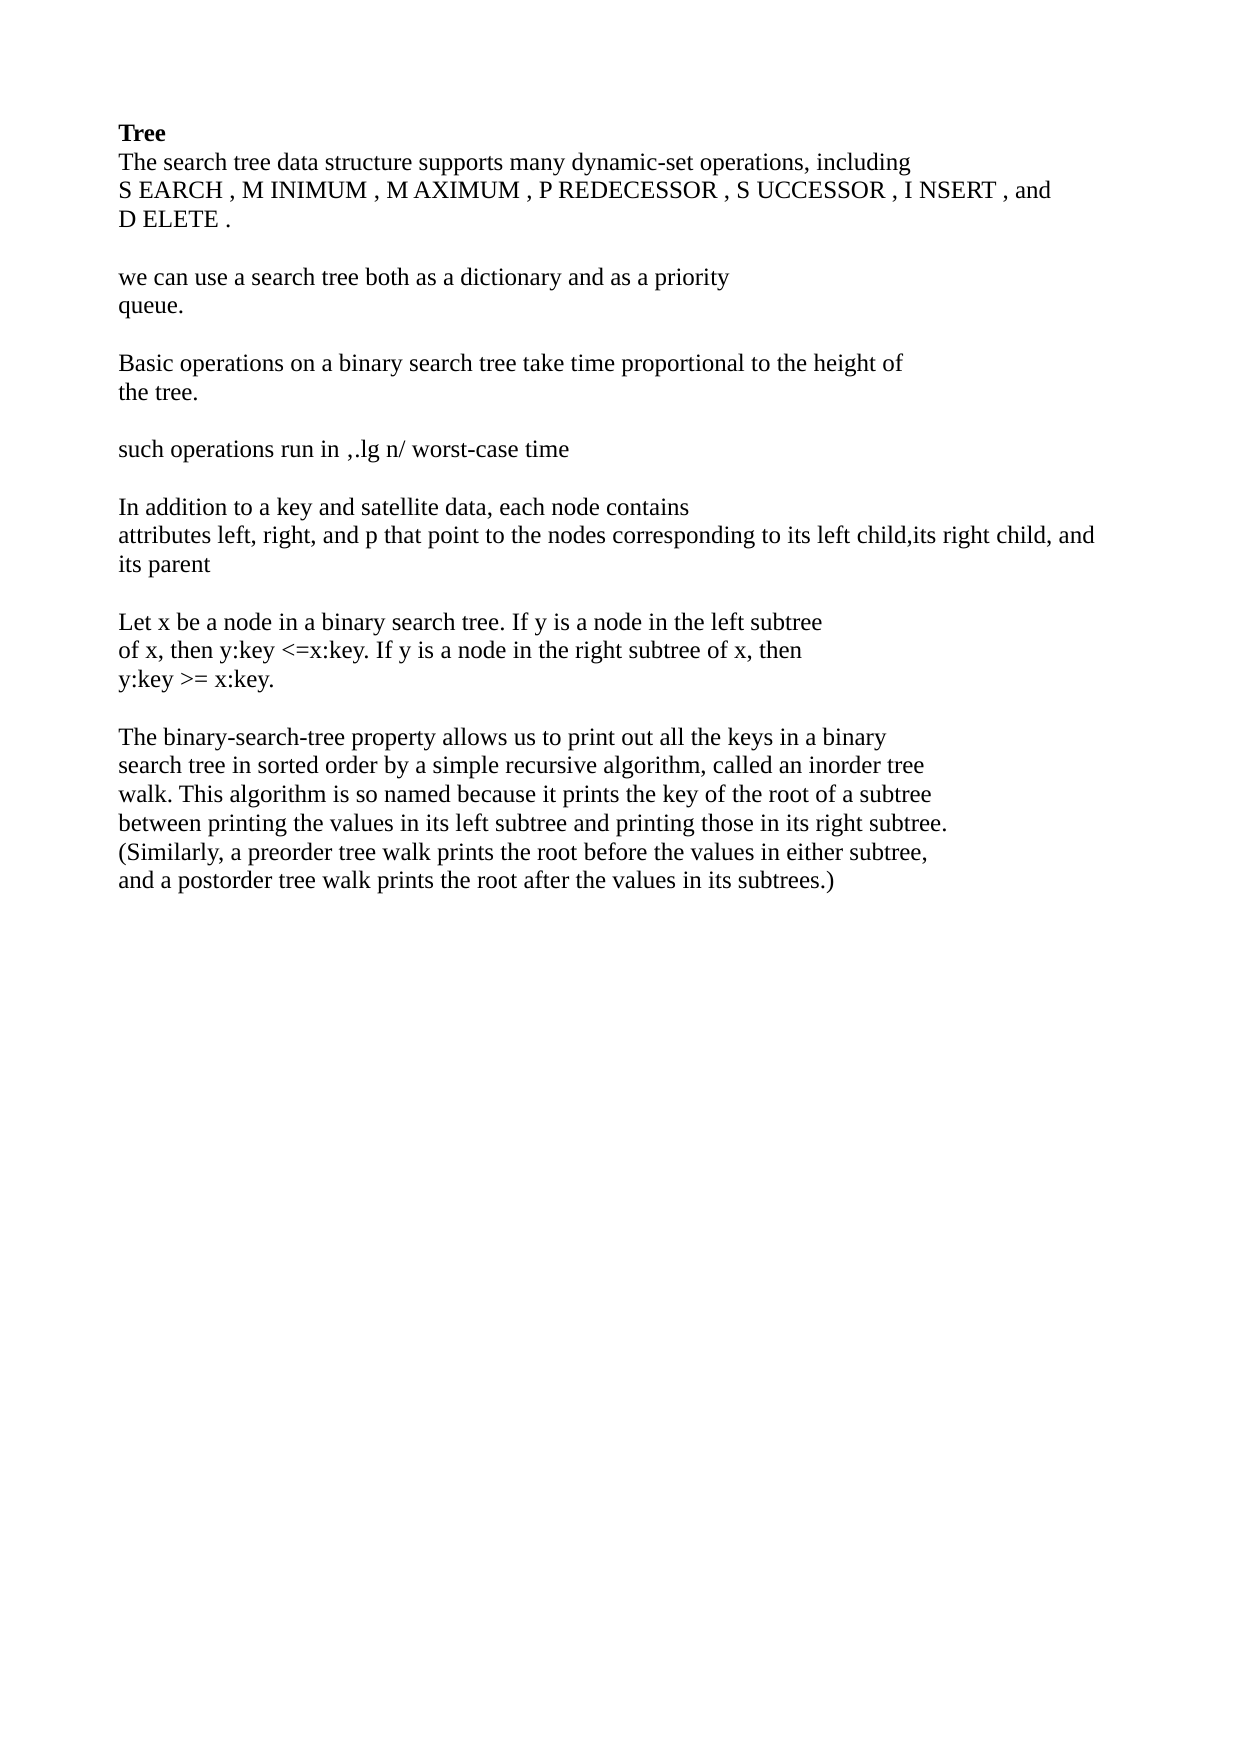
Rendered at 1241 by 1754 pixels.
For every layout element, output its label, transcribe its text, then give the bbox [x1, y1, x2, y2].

text between printing the values in its left subtree and printing those in its right subtree. [118, 808, 1122, 837]
text attributes left, right, and p that point to the nodes corresponding to its left child,its right child, and its parent [118, 521, 1122, 578]
text In addition to a key and satellite data, each node contains [118, 492, 1122, 521]
text Let x be a node in a binary search tree. If y is a node in the left subtree [118, 607, 1122, 636]
text y:key >= x:key. [118, 664, 1122, 693]
text search tree in sorted order by a simple recursive algorithm, called an inorder tree [118, 751, 1122, 779]
text such operations run in ‚.lg n/ worst-case time [118, 434, 1122, 463]
text D ELETE . [118, 204, 1122, 233]
text The binary-search-tree property allows us to print out all the keys in a binary [118, 722, 1122, 751]
text queue. [118, 291, 1122, 319]
text Tree [118, 118, 1122, 147]
text we can use a search tree both as a dictionary and as a priority [118, 262, 1122, 291]
text The search tree data structure supports many dynamic-set operations, including [118, 147, 1122, 176]
text Basic operations on a binary search tree take time proportional to the height of [118, 348, 1122, 377]
text (Similarly, a preorder tree walk prints the root before the values in either subtree, [118, 837, 1122, 866]
text of x, then y:key <=x:key. If y is a node in the right subtree of x, then [118, 636, 1122, 664]
text walk. This algorithm is so named because it prints the key of the root of a subtree [118, 779, 1122, 808]
text the tree. [118, 377, 1122, 406]
text and a postorder tree walk prints the root after the values in its subtrees.) [118, 866, 1122, 894]
text S EARCH , M INIMUM , M AXIMUM , P REDECESSOR , S UCCESSOR , I NSERT , and [118, 176, 1122, 204]
